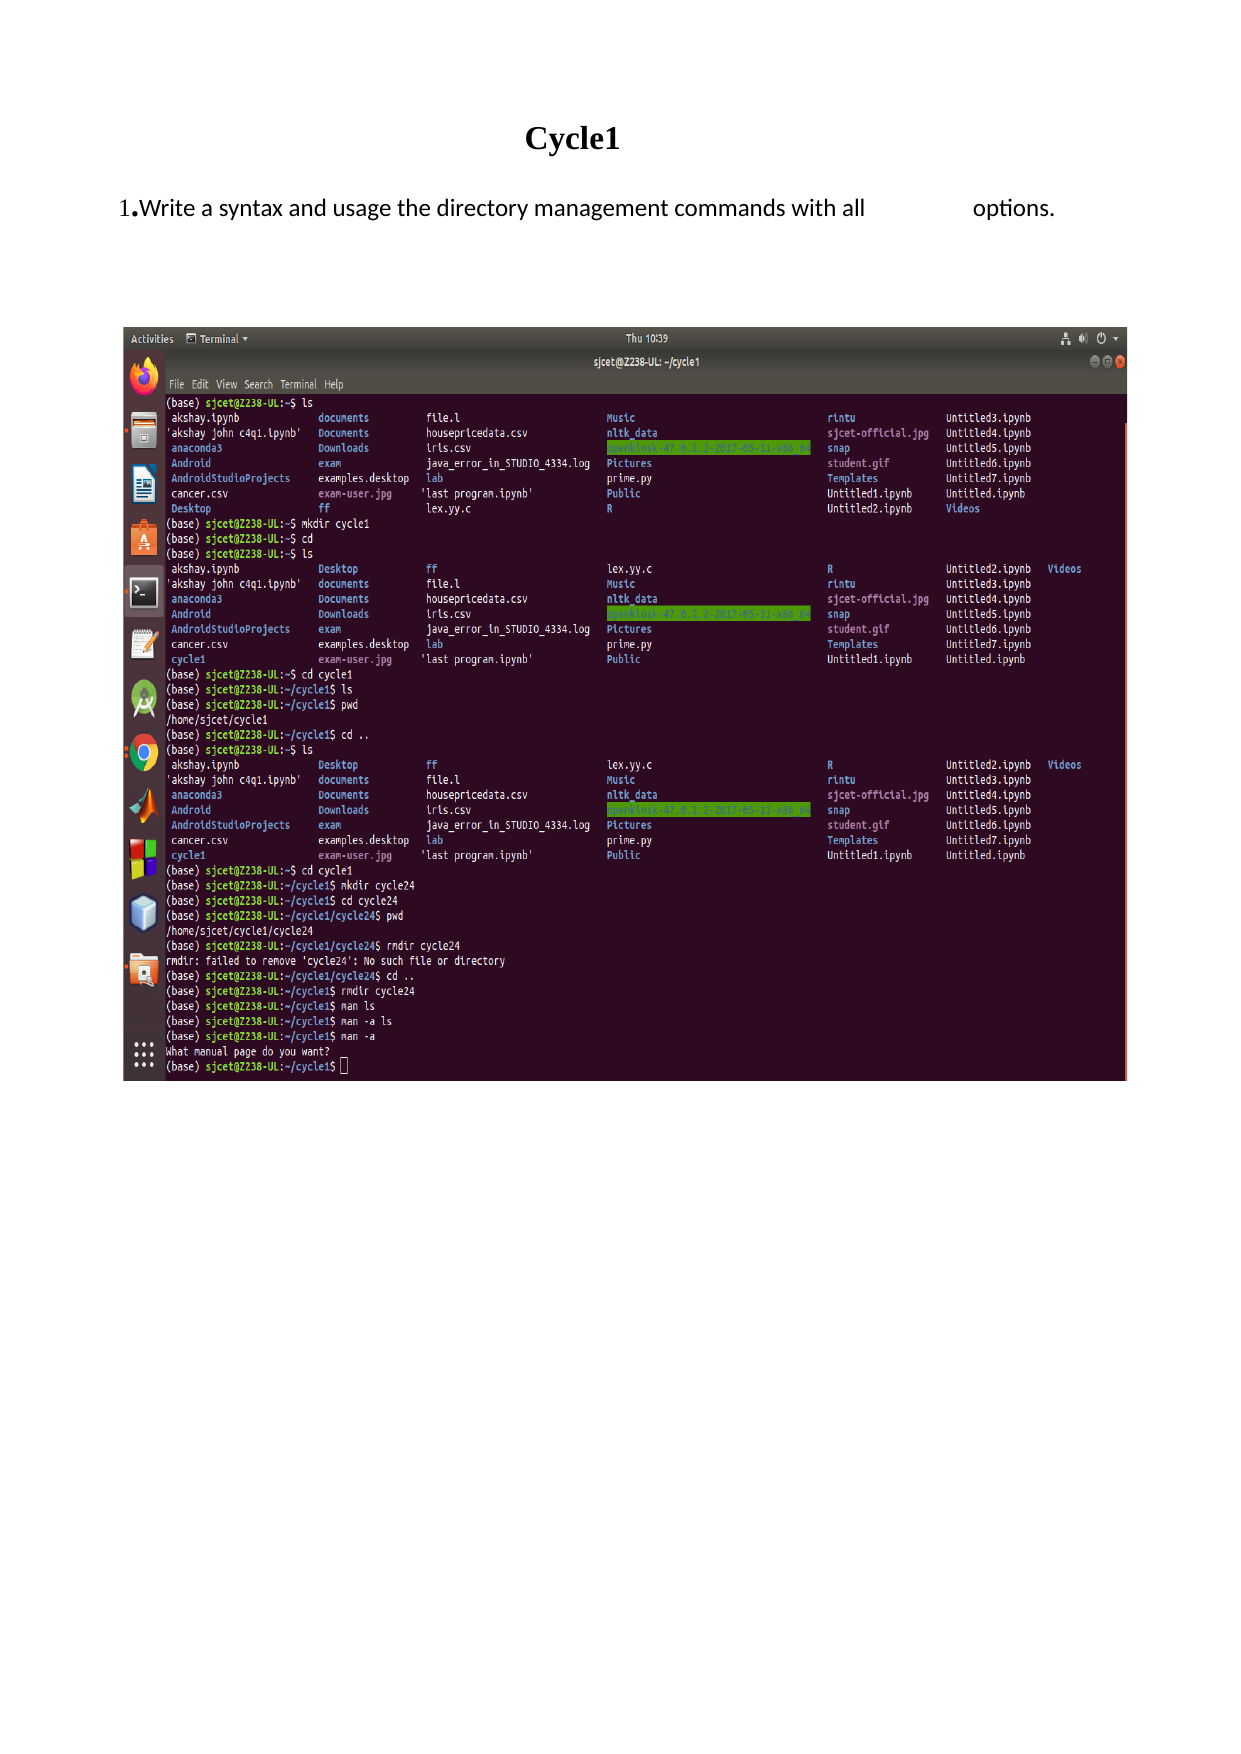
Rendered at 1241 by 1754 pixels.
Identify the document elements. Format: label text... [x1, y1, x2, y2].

text Cycle1 [118, 118, 1122, 156]
picture [123, 327, 1128, 1081]
text 1.Write a syntax and usage the directory management commands with all options. [118, 185, 1122, 223]
